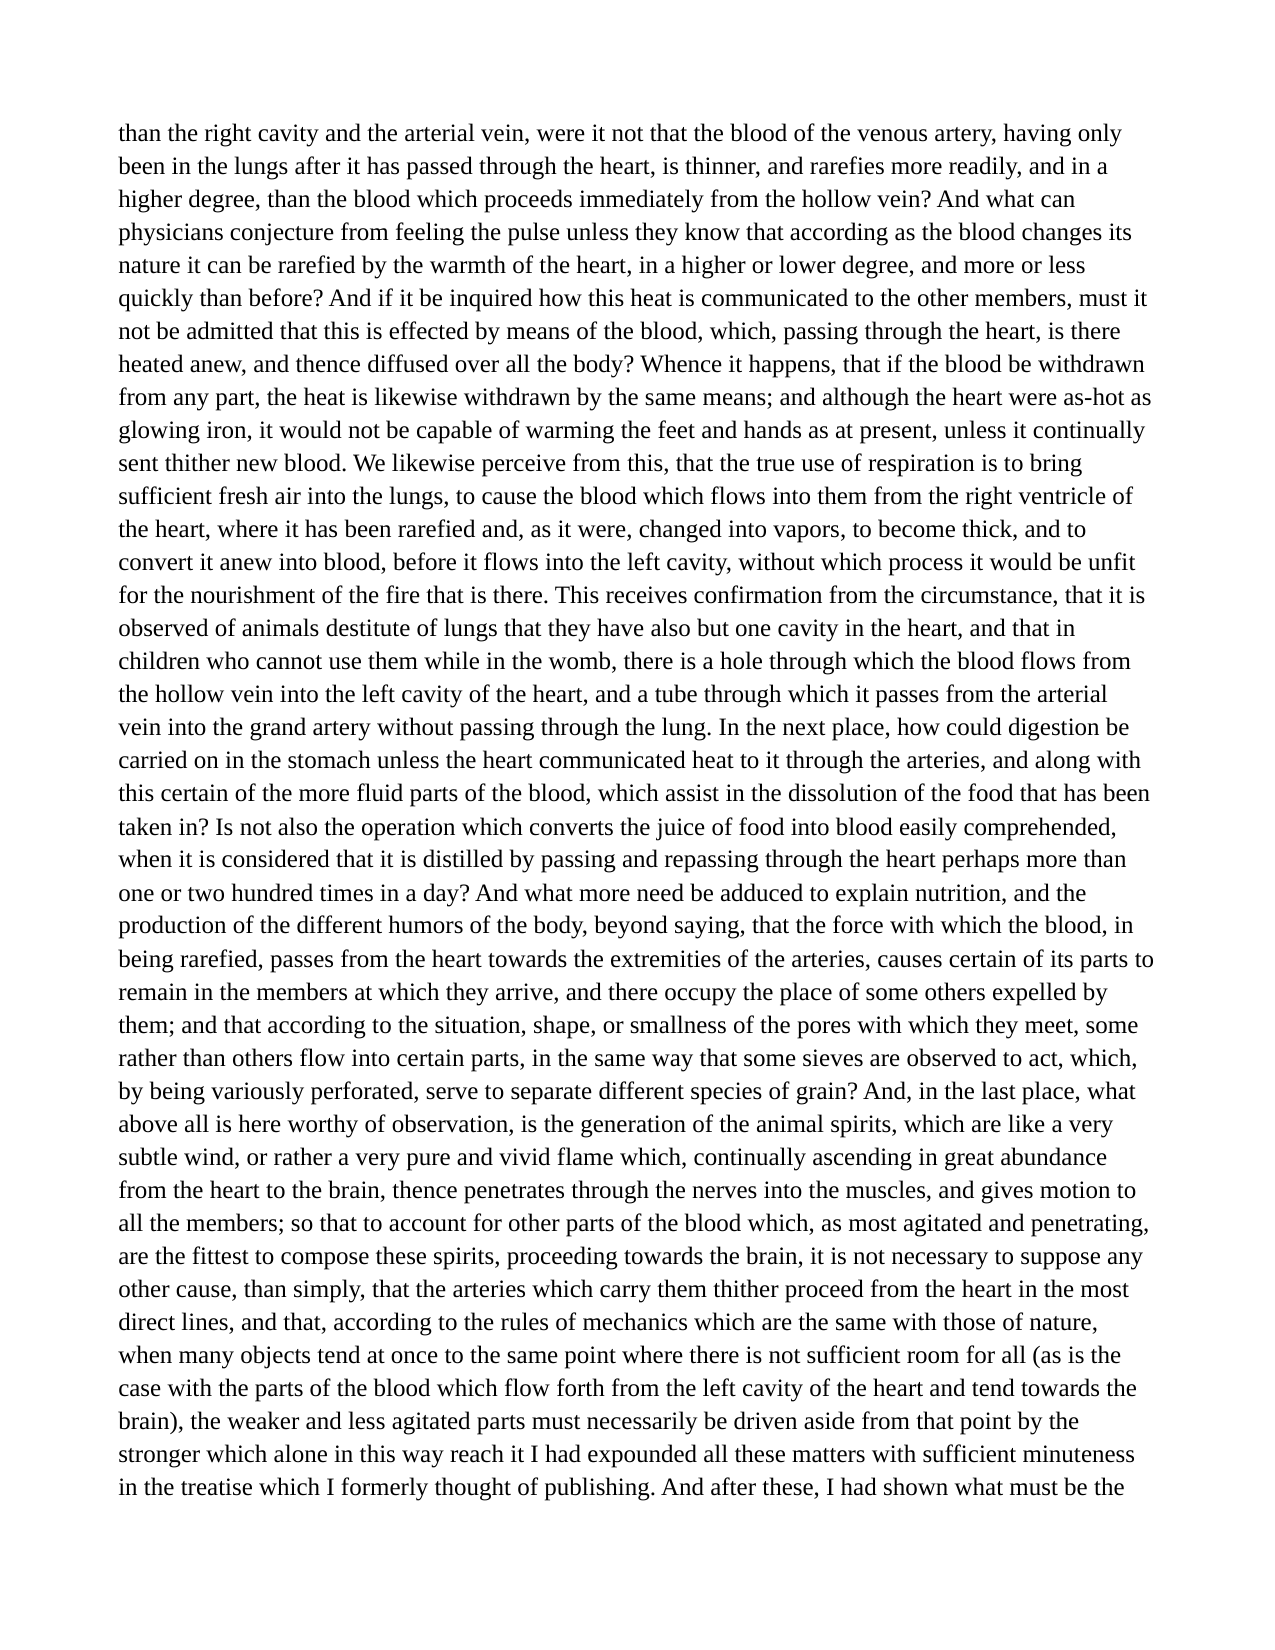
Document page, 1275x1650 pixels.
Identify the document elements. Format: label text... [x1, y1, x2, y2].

text than the right cavity and the arterial vein, were it not that the blood of the venous artery, having only been in the lungs after it has passed through the heart, is thinner, and rarefies more readily, and in a higher degree, than the blood which proceeds immediately from the hollow vein? And what can physicians conjecture from feeling the pulse unless they know that according as the blood changes its nature it can be rarefied by the warmth of the heart, in a higher or lower degree, and more or less quickly than before? And if it be inquired how this heat is communicated to the other members, must it not be admitted that this is effected by means of the blood, which, passing through the heart, is there heated anew, and thence diffused over all the body? Whence it happens, that if the blood be withdrawn from any part, the heat is likewise withdrawn by the same means; and although the heart were as-hot as glowing iron, it would not be capable of warming the feet and hands as at present, unless it continually sent thither new blood. We likewise perceive from this, that the true use of respiration is to bring sufficient fresh air into the lungs, to cause the blood which flows into them from the right ventricle of the heart, where it has been rarefied and, as it were, changed into vapors, to become thick, and to convert it anew into blood, before it flows into the left cavity, without which process it would be unfit for the nourishment of the fire that is there. This receives confirmation from the circumstance, that it is observed of animals destitute of lungs that they have also but one cavity in the heart, and that in children who cannot use them while in the womb, there is a hole through which the blood flows from the hollow vein into the left cavity of the heart, and a tube through which it passes from the arterial vein into the grand artery without passing through the lung. In the next place, how could digestion be carried on in the stomach unless the heart communicated heat to it through the arteries, and along with this certain of the more fluid parts of the blood, which assist in the dissolution of the food that has been taken in? Is not also the operation which converts the juice of food into blood easily comprehended, when it is considered that it is distilled by passing and repassing through the heart perhaps more than one or two hundred times in a day? And what more need be adduced to explain nutrition, and the production of the different humors of the body, beyond saying, that the force with which the blood, in being rarefied, passes from the heart towards the extremities of the arteries, causes certain of its parts to remain in the members at which they arrive, and there occupy the place of some others expelled by them; and that according to the situation, shape, or smallness of the pores with which they meet, some rather than others flow into certain parts, in the same way that some sieves are observed to act, which, by being variously perforated, serve to separate different species of grain? And, in the last place, what above all is here worthy of observation, is the generation of the animal spirits, which are like a very subtle wind, or rather a very pure and vivid flame which, continually ascending in great abundance from the heart to the brain, thence penetrates through the nerves into the muscles, and gives motion to all the members; so that to account for other parts of the blood which, as most agitated and penetrating, are the fittest to compose these spirits, proceeding towards the brain, it is not necessary to suppose any other cause, than simply, that the arteries which carry them thither proceed from the heart in the most direct lines, and that, according to the rules of mechanics which are the same with those of nature, when many objects tend at once to the same point where there is not sufficient room for all (as is the case with the parts of the blood which flow forth from the left cavity of the heart and tend towards the brain), the weaker and less agitated parts must necessarily be driven aside from that point by the stronger which alone in this way reach it I had expounded all these matters with sufficient minuteness in the treatise which I formerly thought of publishing. And after these, I had shown what must be the [118, 118, 1157, 1501]
